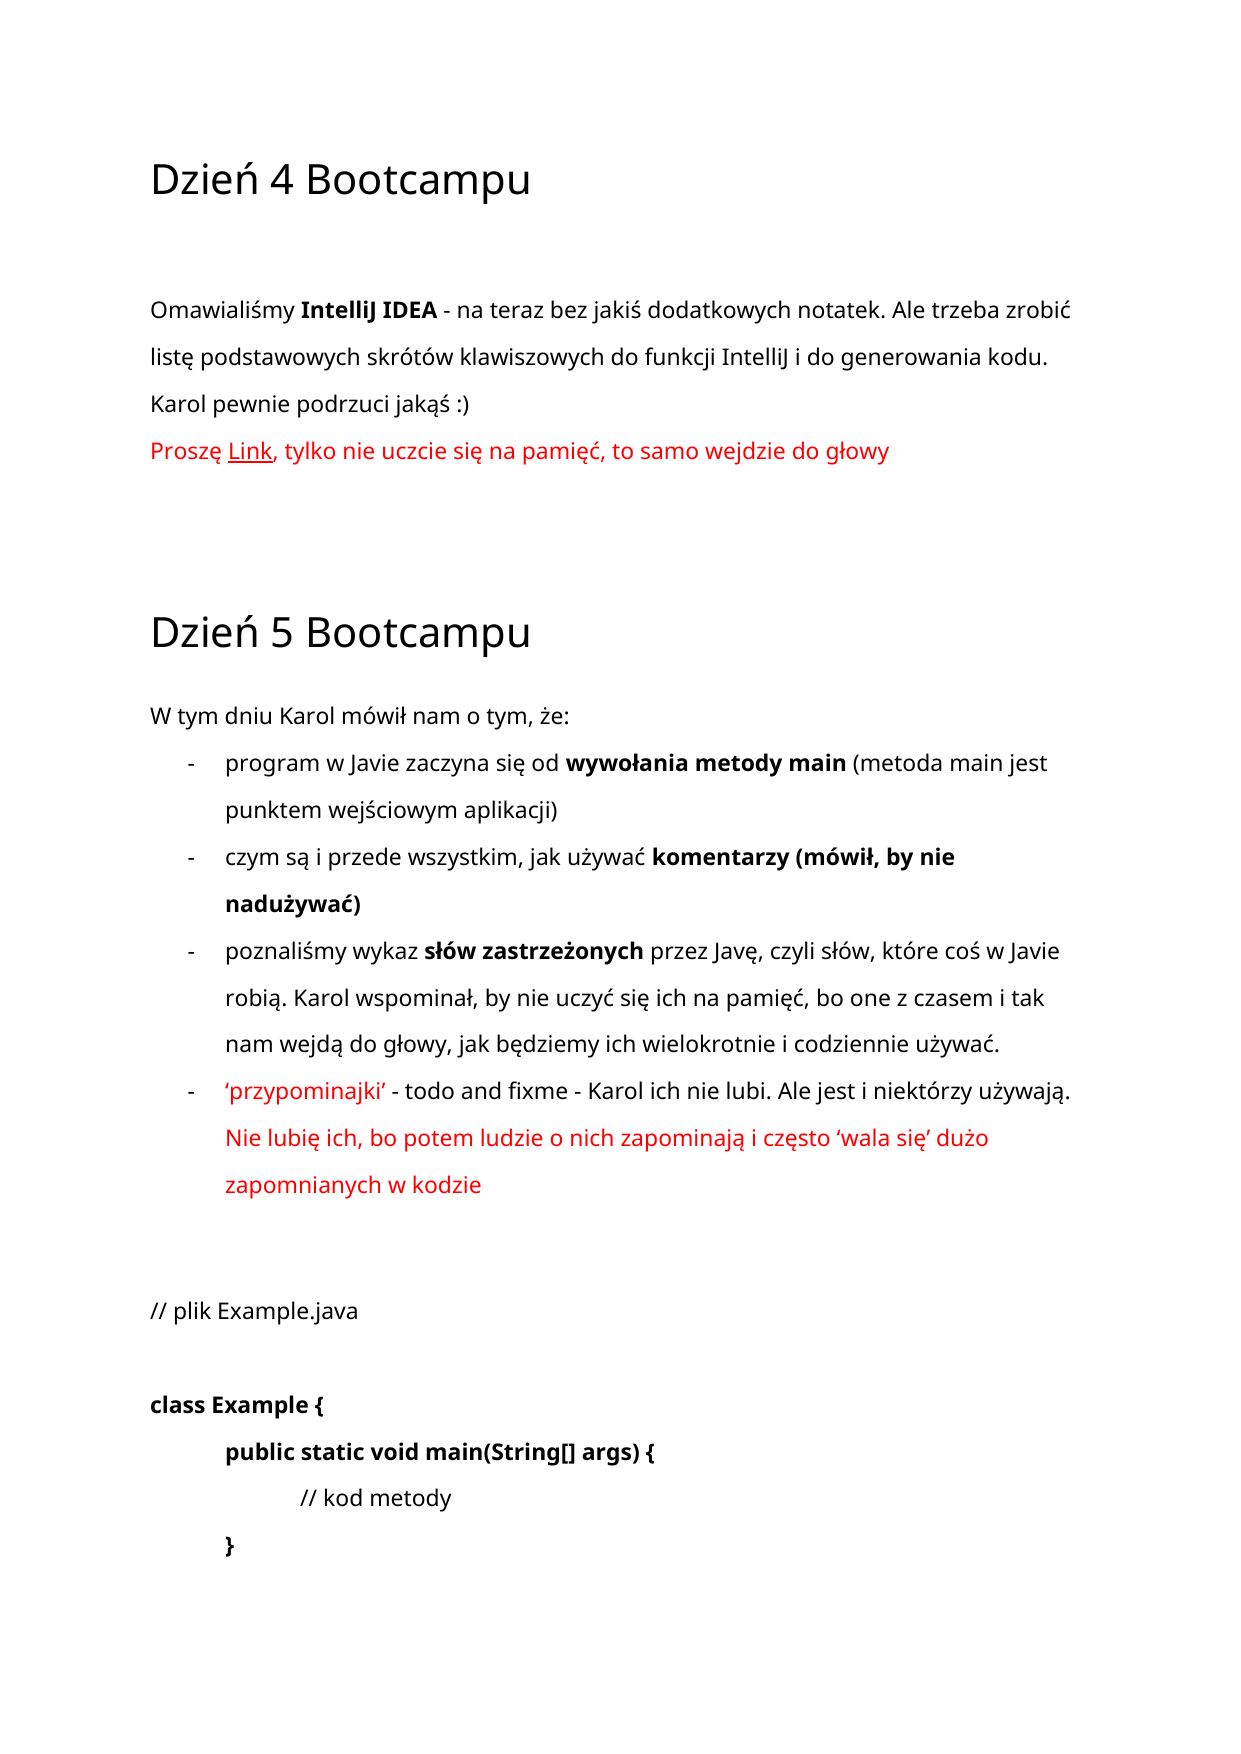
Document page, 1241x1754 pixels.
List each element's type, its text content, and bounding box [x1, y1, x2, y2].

text W tym dniu Karol mówił nam o tym, że: [150, 700, 1090, 731]
text } [150, 1529, 1090, 1560]
subtitle Dzień 5 Bootcampu [150, 603, 1090, 659]
text class Example { [150, 1388, 1090, 1420]
text Omawialiśmy IntelliJ IDEA - na teraz bez jakiś dodatkowych notatek. Ale trzeba zrobić listę podstawowych skrótów klawiszowych do funkcji IntelliJ i do generowania kodu. Karol pewnie podrzuci jakąś :) [150, 294, 1090, 419]
list poznaliśmy wykaz słów zastrzeżonych przez Javę, czyli słów, które coś w Javie robią. Karol wspominał, by nie uczyć się ich na pamięć, bo one z czasem i tak nam wejdą do głowy, jak będziemy ich wielokrotnie i codziennie używać. [187, 934, 1090, 1059]
text Proszę Link, tylko nie uczcie się na pamięć, to samo wejdzie do głowy [150, 435, 1090, 466]
subtitle Dzień 4 Bootcampu [150, 150, 1090, 207]
list ‘przypominajki’ - todo and fixme - Karol ich nie lubi. Ale jest i niektórzy używają. Nie lubię ich, bo potem ludzie o nich zapominają i często ‘wala się’ dużo zapomnianych w kodzie [187, 1075, 1090, 1200]
text // plik Example.java [150, 1295, 1090, 1326]
text public static void main(String[] args) { [150, 1435, 1090, 1467]
list czym są i przede wszystkim, jak używać komentarzy (mówił, by nie nadużywać) [187, 841, 1090, 919]
text // kod metody [150, 1482, 1090, 1513]
list program w Javie zaczyna się od wywołania metody main (metoda main jest punktem wejściowym aplikacji) [187, 747, 1090, 825]
